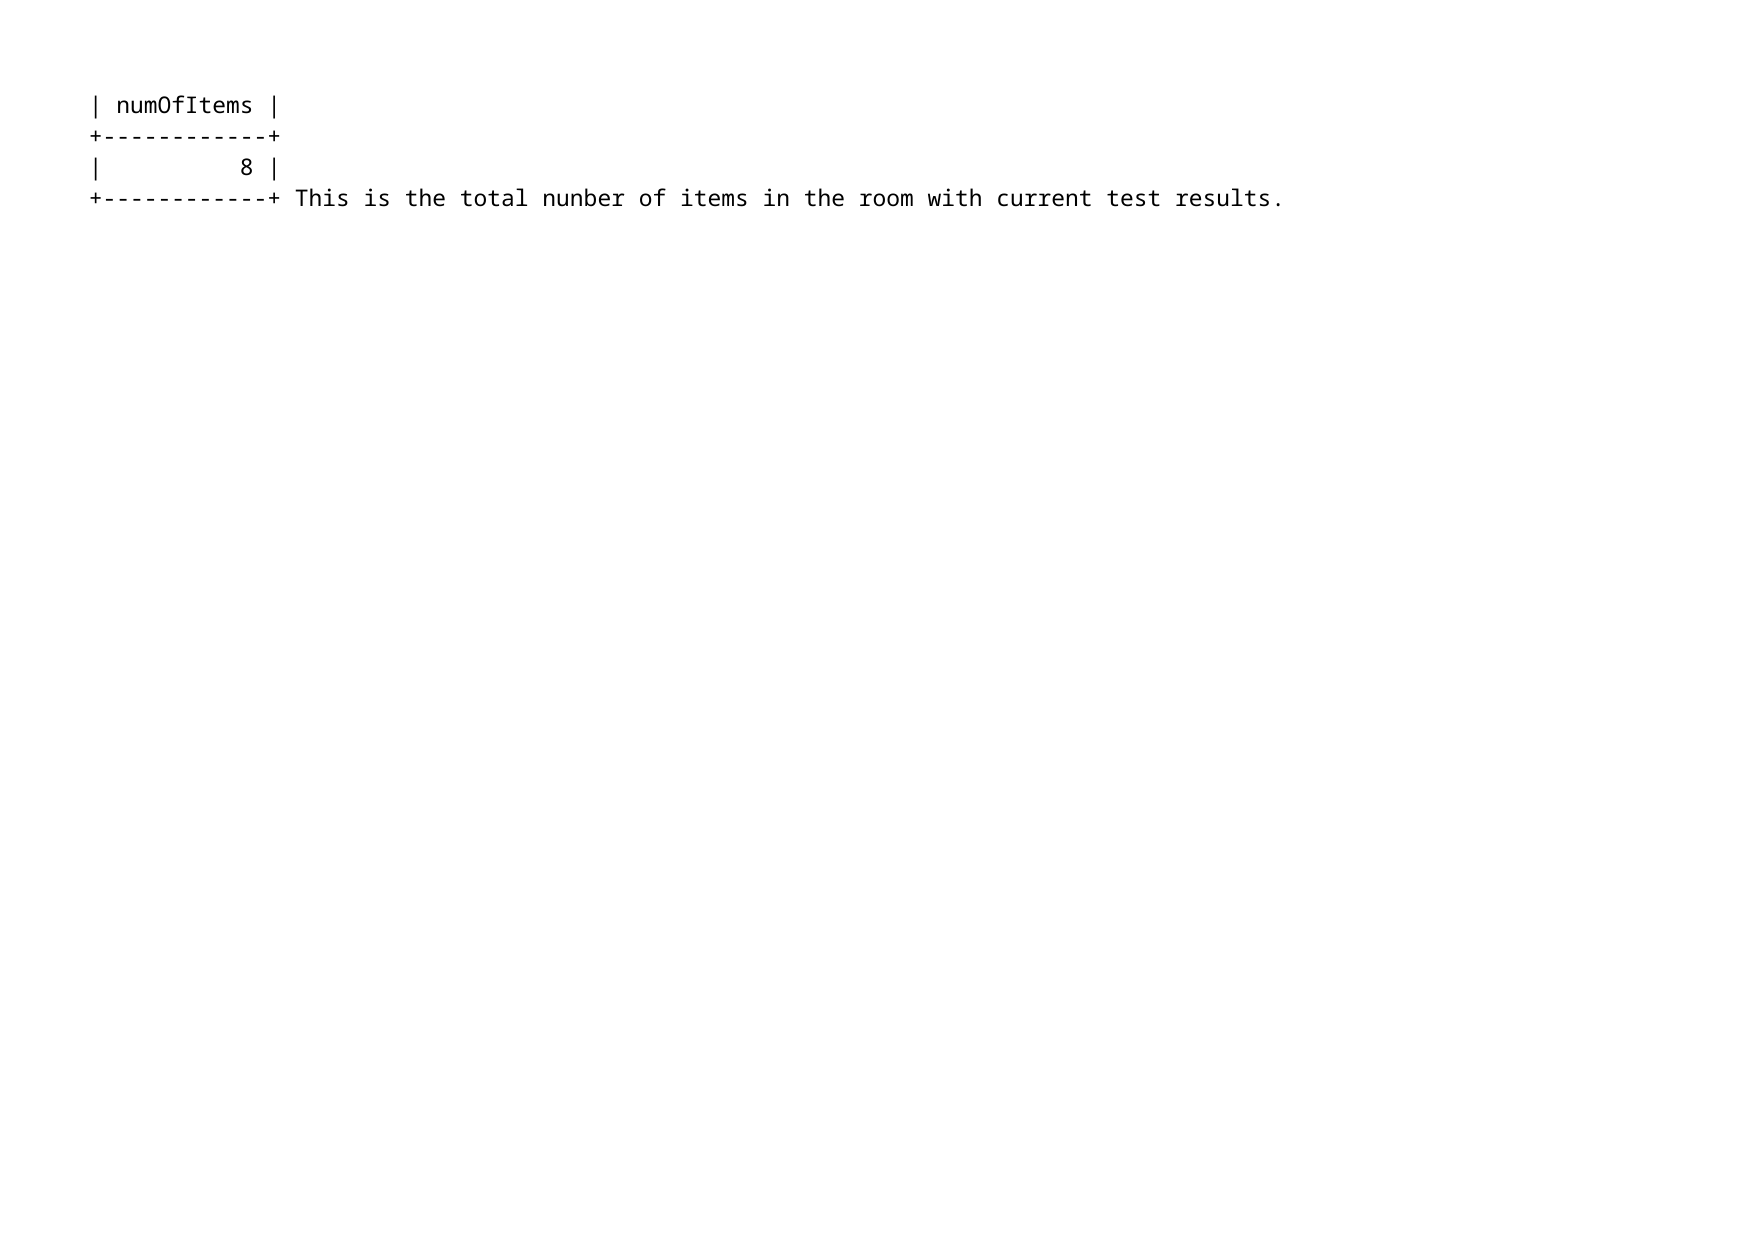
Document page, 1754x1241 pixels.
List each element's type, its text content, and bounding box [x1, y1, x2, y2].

text +------------+ This is the total nunber of items in the room with current test results. [88, 182, 1665, 213]
text +------------+ [88, 120, 1665, 151]
text | numOfItems | [88, 88, 1665, 120]
text | 8 | [88, 151, 1665, 182]
